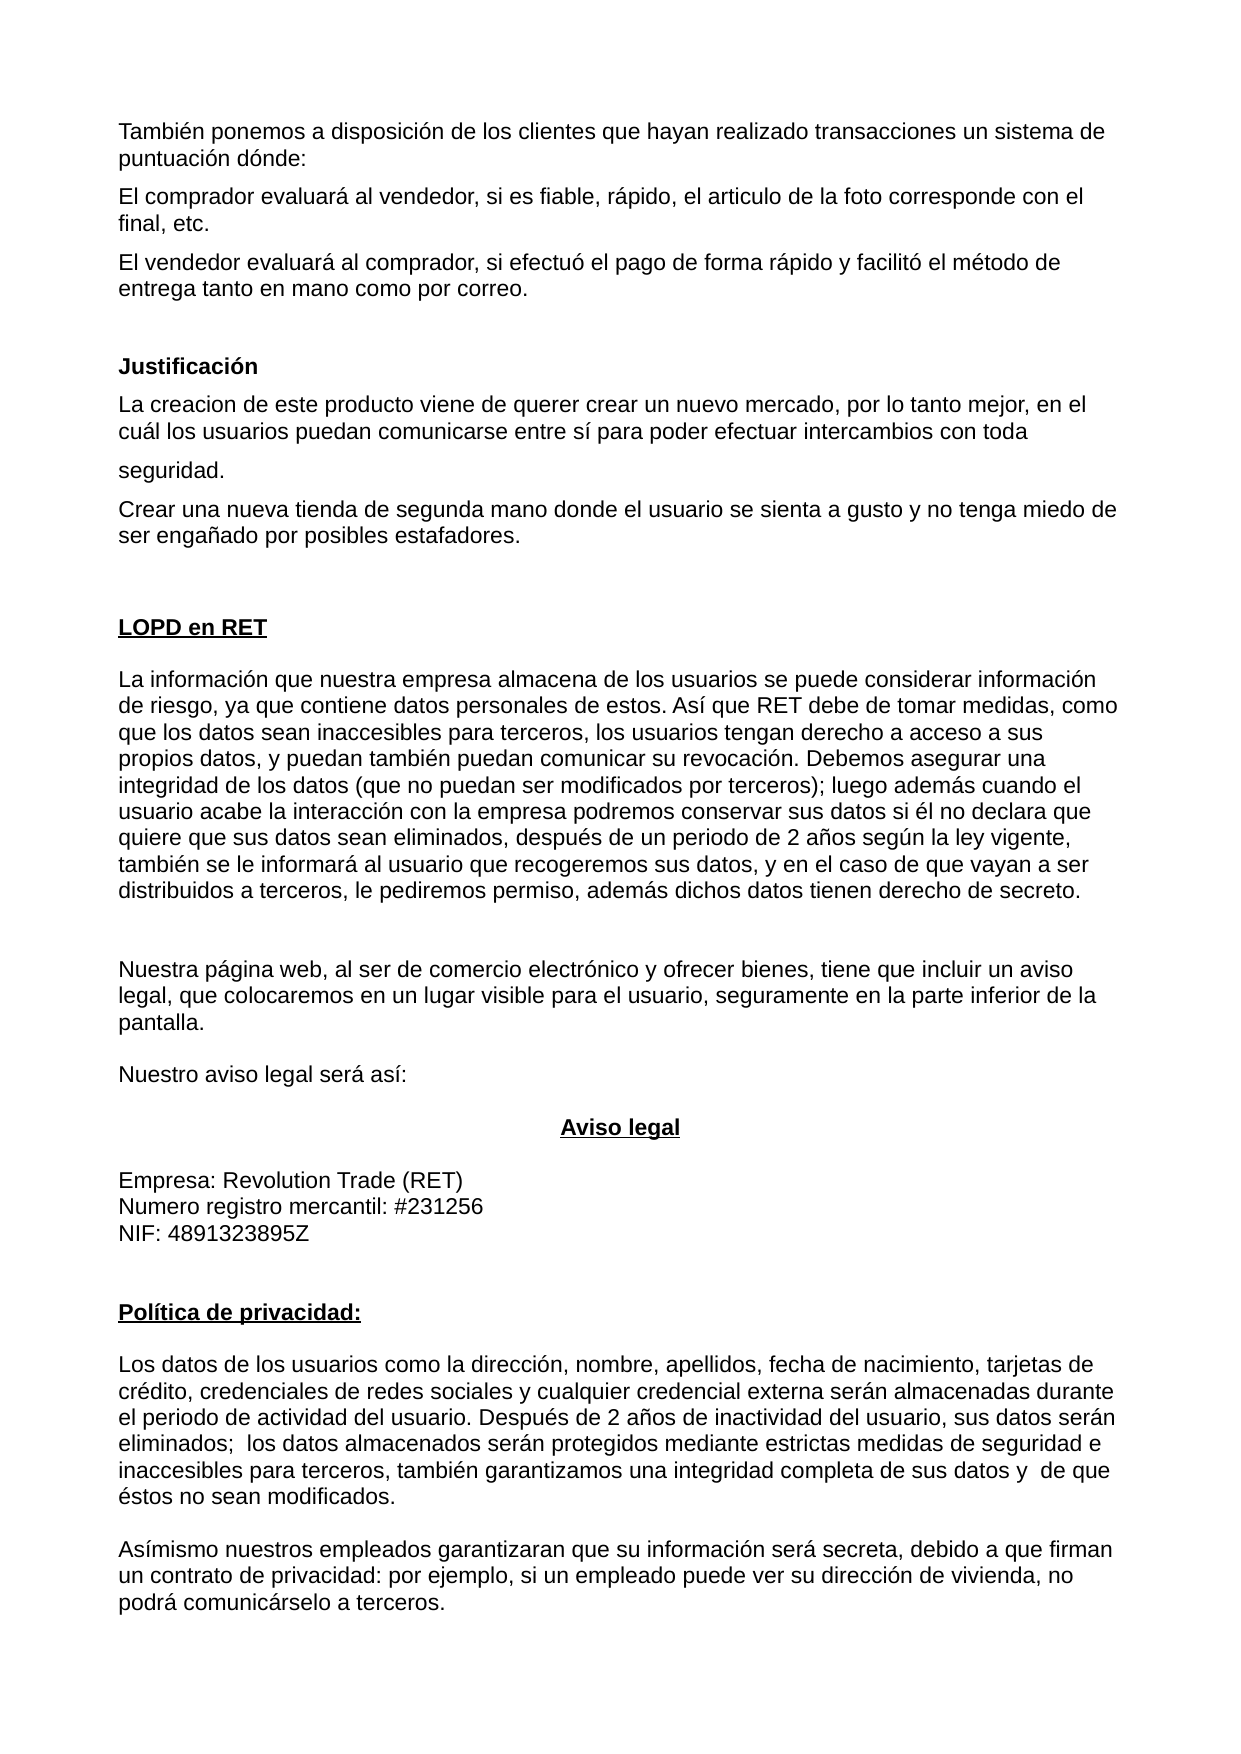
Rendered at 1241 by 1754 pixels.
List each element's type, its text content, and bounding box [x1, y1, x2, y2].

text Numero registro mercantil: #231256 [118, 1193, 1122, 1219]
text Crear una nueva tienda de segunda mano donde el usuario se sienta a gusto y no tenga miedo de ser engañado por posibles estafadores. [118, 496, 1122, 548]
text Política de privacidad: [118, 1299, 1122, 1325]
text Justificación [118, 353, 1122, 379]
text Asímismo nuestros empleados garantizaran que su información será secreta, debido a que firman un contrato de privacidad: por ejemplo, si un empleado puede ver su dirección de vivienda, no podrá comunicárselo a terceros. [118, 1536, 1122, 1615]
text Aviso legal [118, 1114, 1122, 1141]
text La creacion de este producto viene de querer crear un nuevo mercado, por lo tanto mejor, en el cuál los usuarios puedan comunicarse entre sí para poder efectuar intercambios con toda [118, 391, 1122, 444]
text seguridad. [118, 457, 1122, 483]
text La información que nuestra empresa almacena de los usuarios se puede considerar información de riesgo, ya que contiene datos personales de estos. Así que RET debe de tomar medidas, como que los datos sean inaccesibles para terceros, los usuarios tengan derecho a acceso a sus propios datos, y puedan también puedan comunicar su revocación. Debemos asegurar una integridad de los datos (que no puedan ser modificados por terceros); luego además cuando el usuario acabe la interacción con la empresa podremos conservar sus datos si él no declara que quiere que sus datos sean eliminados, después de un periodo de 2 años según la ley vigente, también se le informará al usuario que recogeremos sus datos, y en el caso de que vayan a ser distribuidos a terceros, le pediremos permiso, además dichos datos tienen derecho de secreto. [118, 640, 1122, 903]
text NIF: 4891323895Z [118, 1219, 1122, 1246]
text También ponemos a disposición de los clientes que hayan realizado transacciones un sistema de puntuación dónde: [118, 118, 1122, 171]
text Empresa: Revolution Trade (RET) [118, 1167, 1122, 1193]
text Nuestra página web, al ser de comercio electrónico y ofrecer bienes, tiene que incluir un aviso legal, que colocaremos en un lugar visible para el usuario, seguramente en la parte inferior de la pantalla. [118, 956, 1122, 1035]
text El vendedor evaluará al comprador, si efectuó el pago de forma rápido y facilitó el método de entrega tanto en mano como por correo. [118, 248, 1122, 301]
text LOPD en RET [118, 613, 1122, 640]
text Nuestro aviso legal será así: [118, 1061, 1122, 1114]
text Los datos de los usuarios como la dirección, nombre, apellidos, fecha de nacimiento, tarjetas de crédito, credenciales de redes sociales y cualquier credencial externa serán almacenadas durante el periodo de actividad del usuario. Después de 2 años de inactividad del usuario, sus datos serán eliminados; los datos almacenados serán protegidos mediante estrictas medidas de seguridad e inaccesibles para terceros, también garantizamos una integridad completa de sus datos y de que éstos no sean modificados. [118, 1351, 1122, 1509]
text El comprador evaluará al vendedor, si es fiable, rápido, el articulo de la foto corresponde con el final, etc. [118, 183, 1122, 236]
